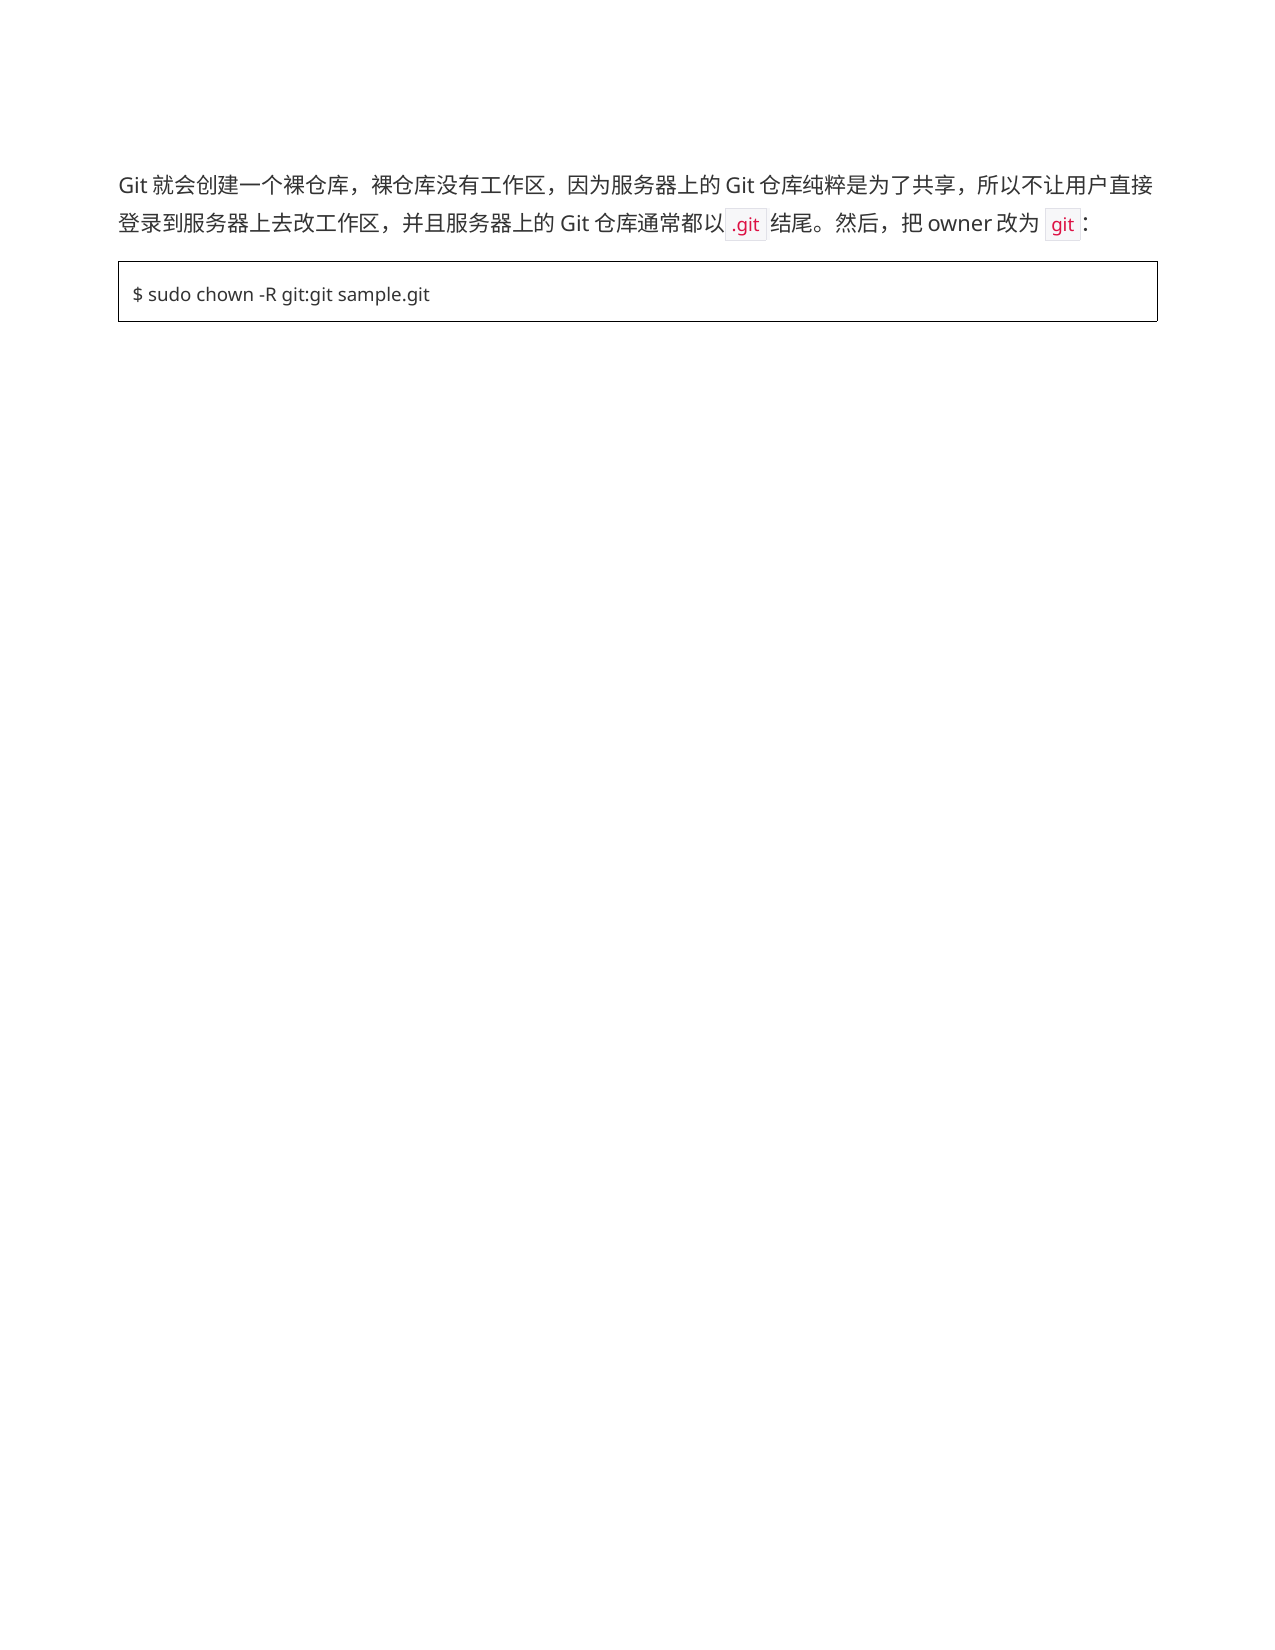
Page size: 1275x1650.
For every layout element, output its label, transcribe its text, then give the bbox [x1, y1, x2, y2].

text Git就会创建一个裸仓库，裸仓库没有工作区，因为服务器上的Git仓库纯粹是为了共享，所以不让用户直接登录到服务器上去改工作区，并且服务器上的Git仓库通常都以.git结尾。然后，把owner改为git： [118, 168, 1157, 240]
text $ sudo chown -R git:git sample.git [119, 262, 1157, 321]
